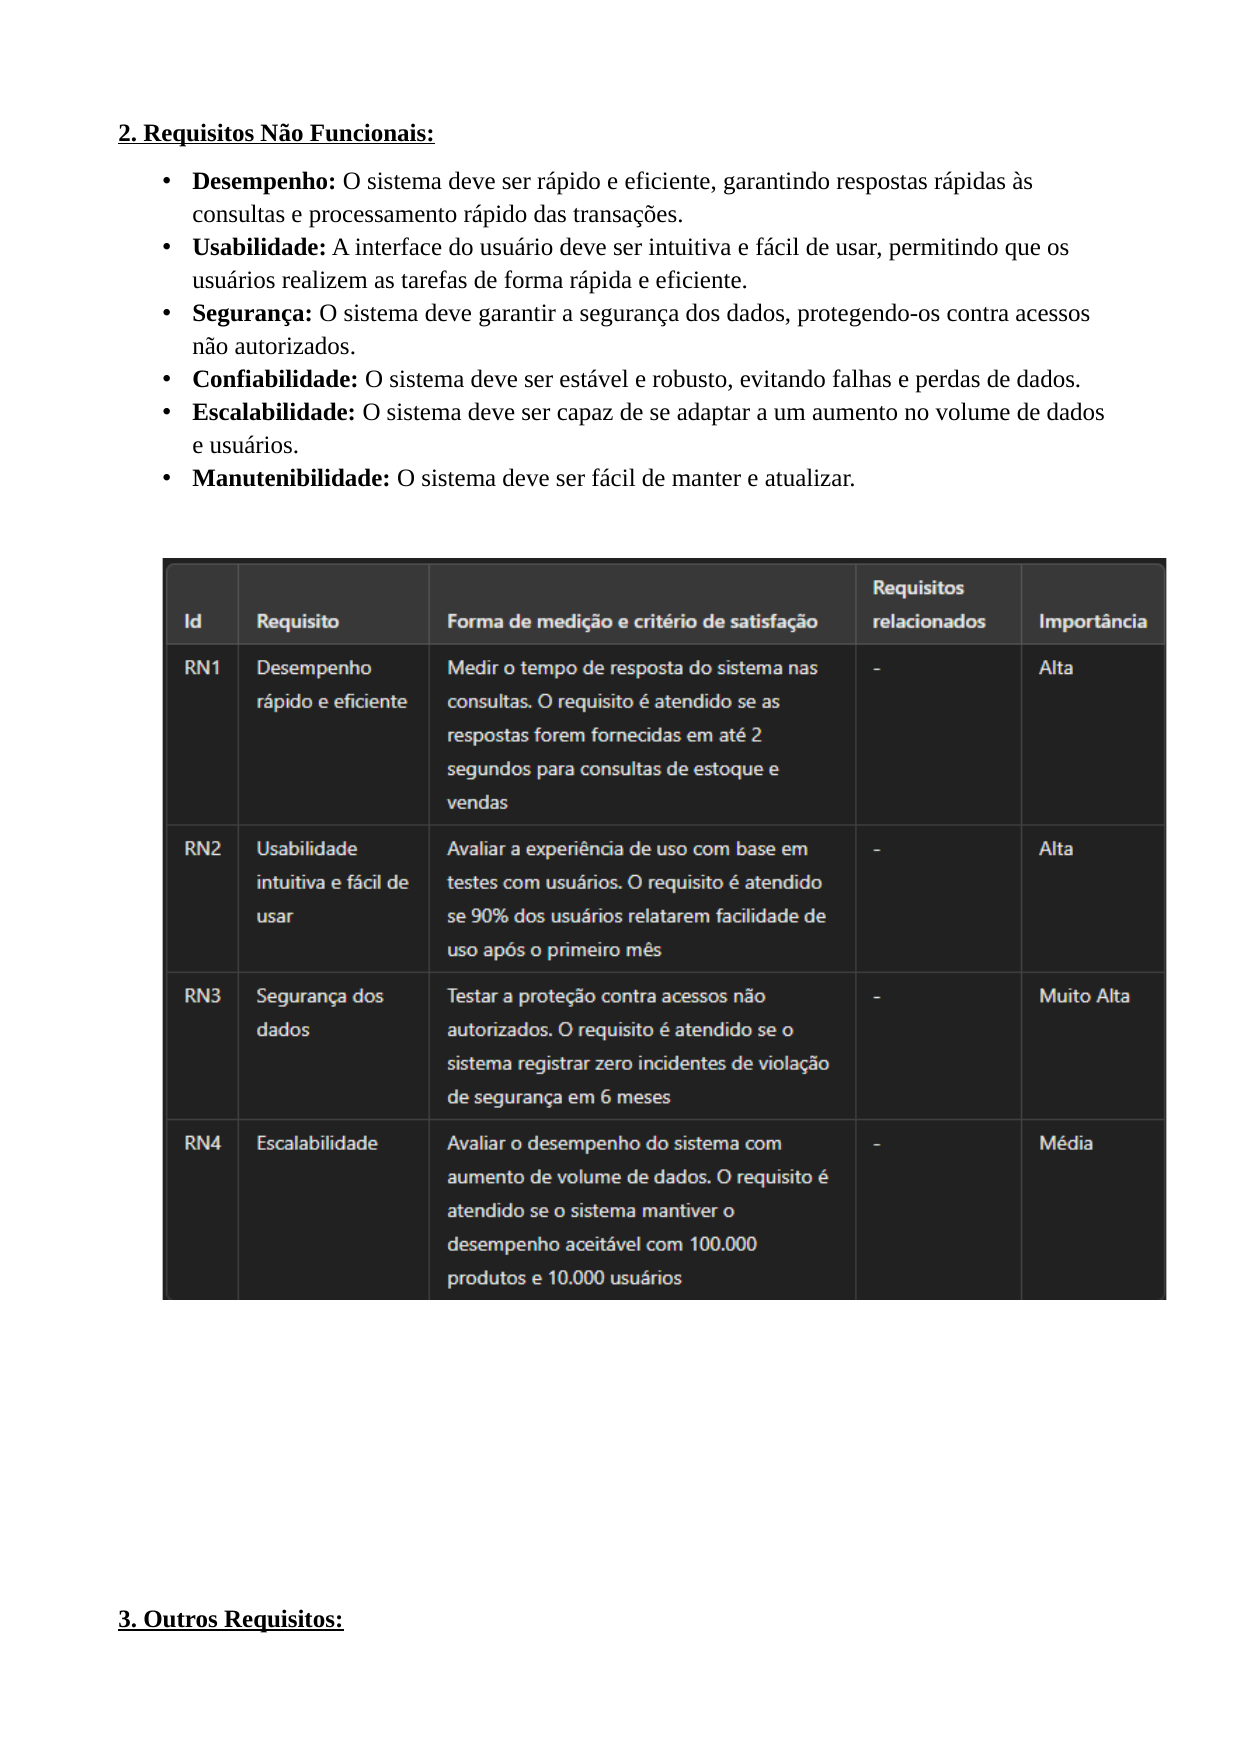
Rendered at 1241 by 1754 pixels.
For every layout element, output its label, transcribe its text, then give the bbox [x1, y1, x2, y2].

text 3. Outros Requisitos: [118, 1604, 1122, 1633]
list Confiabilidade: O sistema deve ser estável e robusto, evitando falhas e perdas de dados. [162, 364, 1122, 393]
text 2. Requisitos Não Funcionais: [118, 118, 1122, 147]
list Usabilidade: A interface do usuário deve ser intuitiva e fácil de usar, permitindo que os usuários realizem as tarefas de forma rápida e eficiente. [162, 232, 1122, 293]
list Manutenibilidade: O sistema deve ser fácil de manter e atualizar. [162, 463, 1122, 492]
list Desempenho: O sistema deve ser rápido e eficiente, garantindo respostas rápidas às consultas e processamento rápido das transações. [162, 166, 1122, 227]
list Escalabilidade: O sistema deve ser capaz de se adaptar a um aumento no volume de dados e usuários. [162, 397, 1122, 459]
list Segurança: O sistema deve garantir a segurança dos dados, protegendo-os contra acessos não autorizados. [162, 298, 1122, 359]
